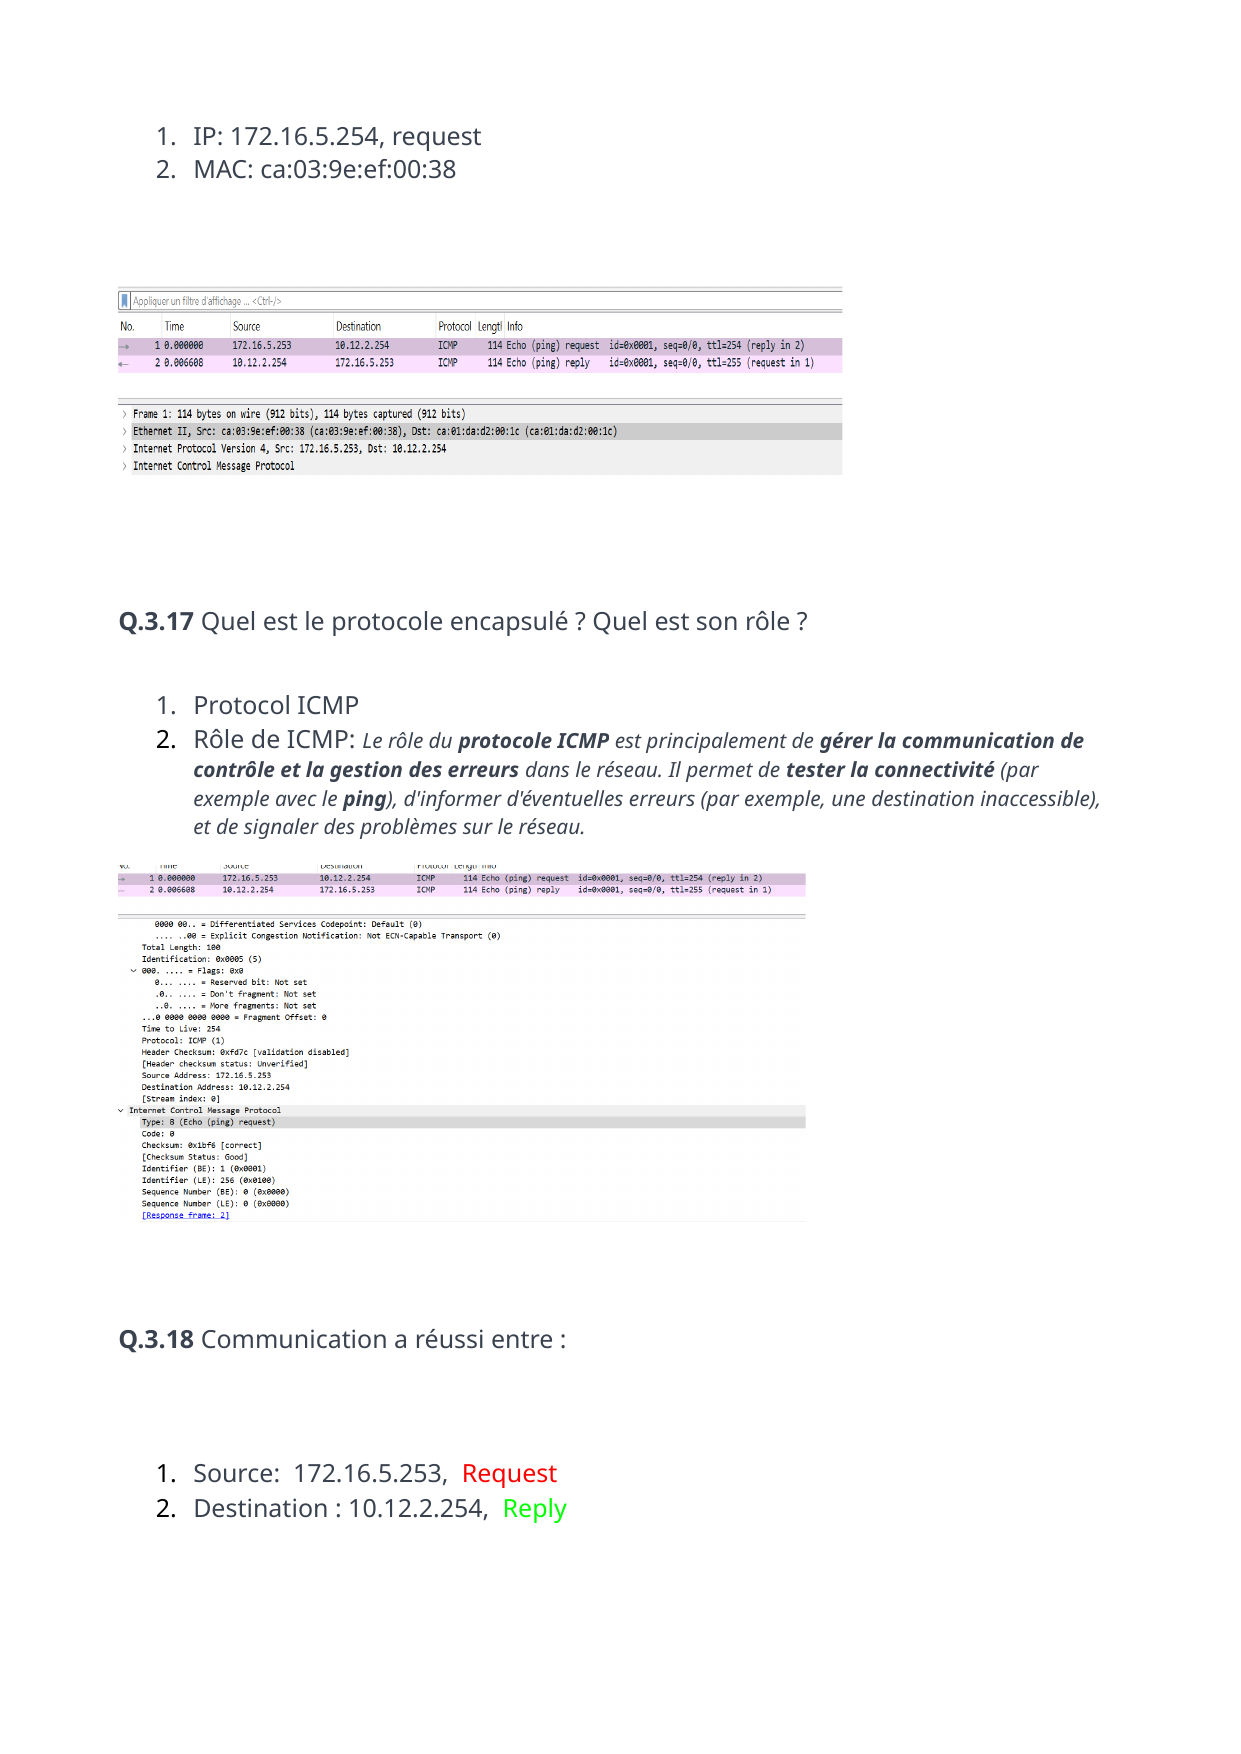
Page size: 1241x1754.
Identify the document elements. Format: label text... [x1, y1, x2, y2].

list IP: 172.16.5.254, request [156, 118, 1122, 152]
list Source: 172.16.5.253, Request [156, 1456, 1122, 1490]
picture [118, 865, 806, 1222]
list MAC: ca:03:9e:ef:00:38 [156, 152, 1122, 186]
list Destination : 10.12.2.254, Reply [156, 1490, 1122, 1524]
text Q.3.17 Quel est le protocole encapsulé ? Quel est son rôle ? [118, 603, 1122, 637]
text Q.3.18 Communication a réussi entre : [118, 1322, 1122, 1356]
list Protocol ICMP [156, 687, 1122, 721]
list Rôle de ICMP: Le rôle du protocole ICMP est principalement de gérer la communication de contrôle et la gestion des erreurs dans le réseau. Il permet de tester la connectivité (par exemple avec le ping), d'informer d'éventuelles erreurs (par exemple, une destination inaccessible), et de signaler des problèmes sur le réseau. [156, 721, 1122, 841]
picture [118, 286, 843, 479]
